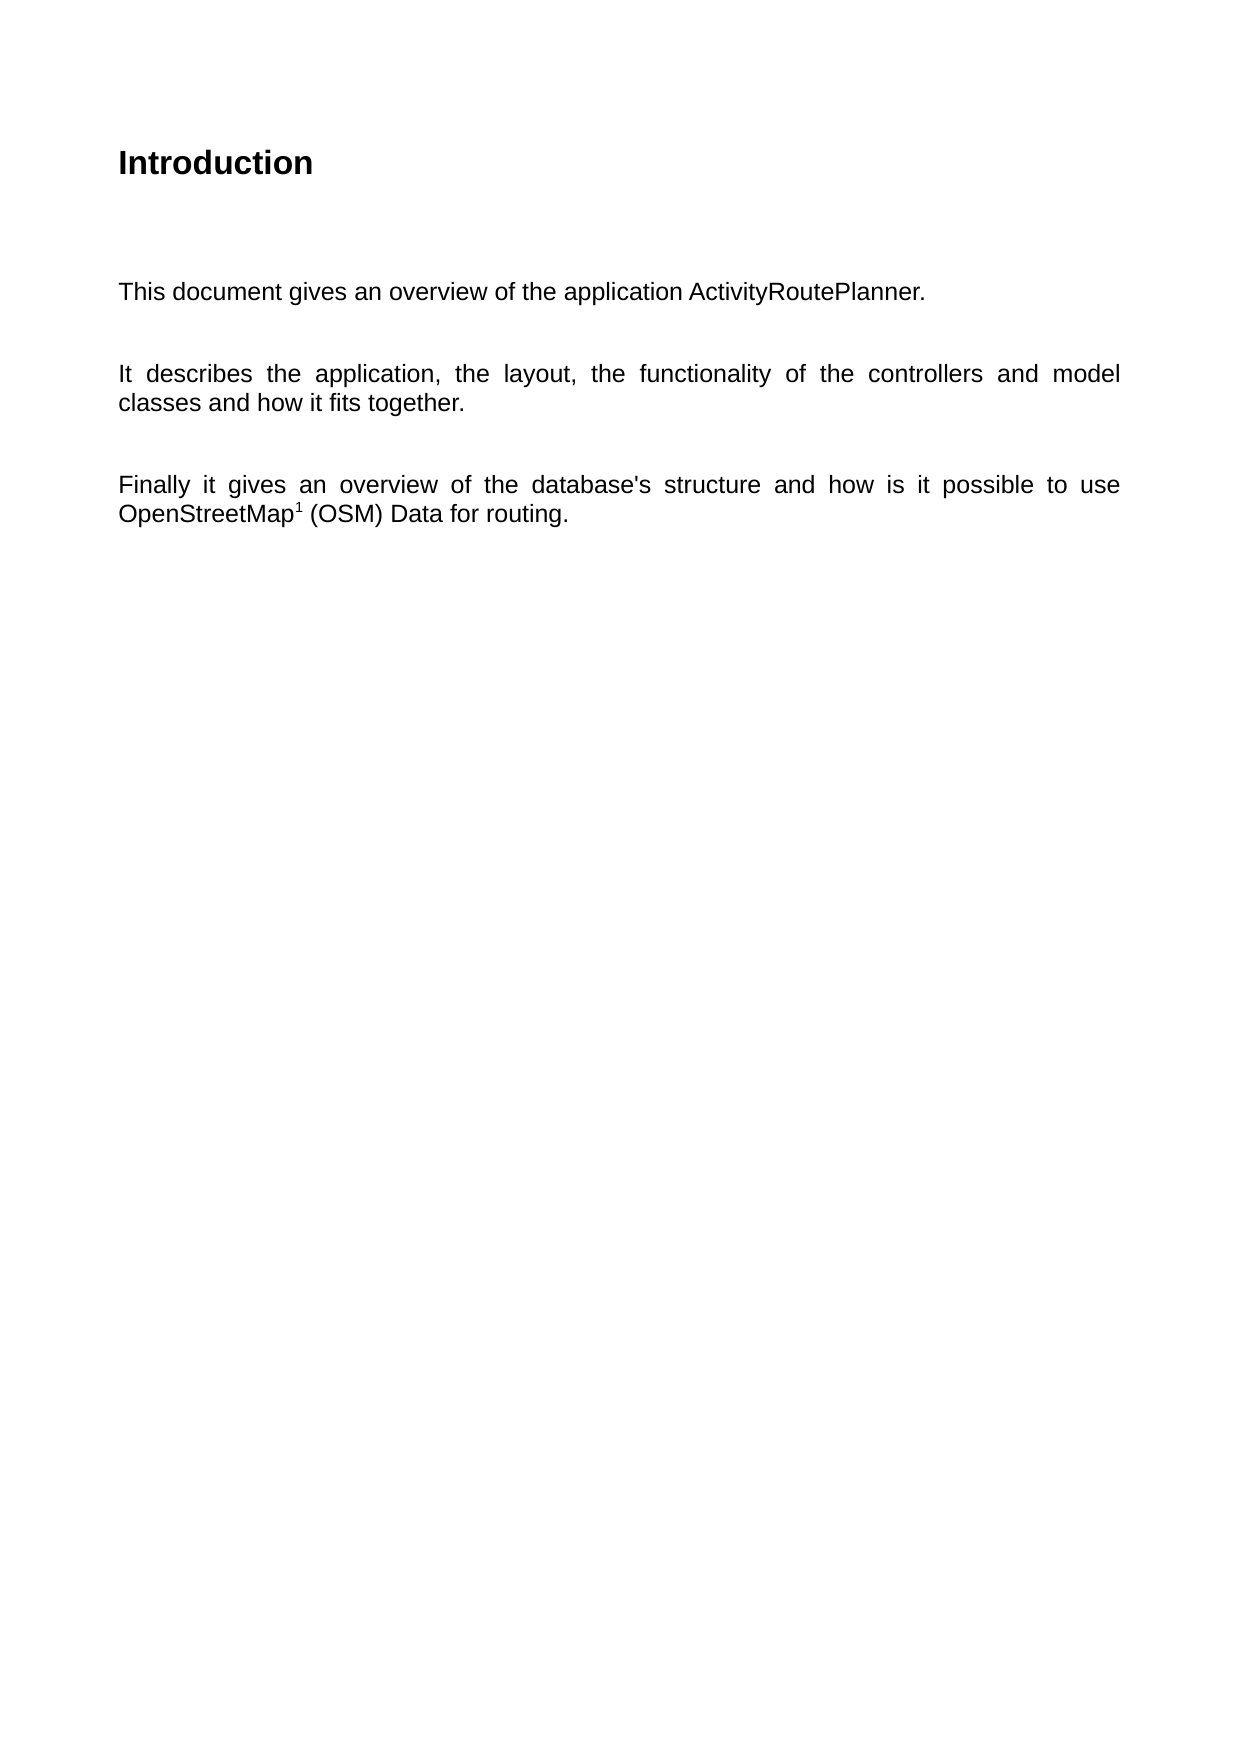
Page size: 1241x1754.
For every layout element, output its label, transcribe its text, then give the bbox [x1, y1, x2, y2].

text This document gives an overview of the application ActivityRoutePlanner. [118, 277, 1122, 306]
subtitle Introduction [118, 143, 1122, 182]
text It describes the application, the layout, the functionality of the controllers and model classes and how it fits together. [118, 359, 1122, 417]
text Finally it gives an overview of the database's structure and how is it possible to use OpenStreetMap (OSM) Data for routing. [118, 471, 1122, 528]
